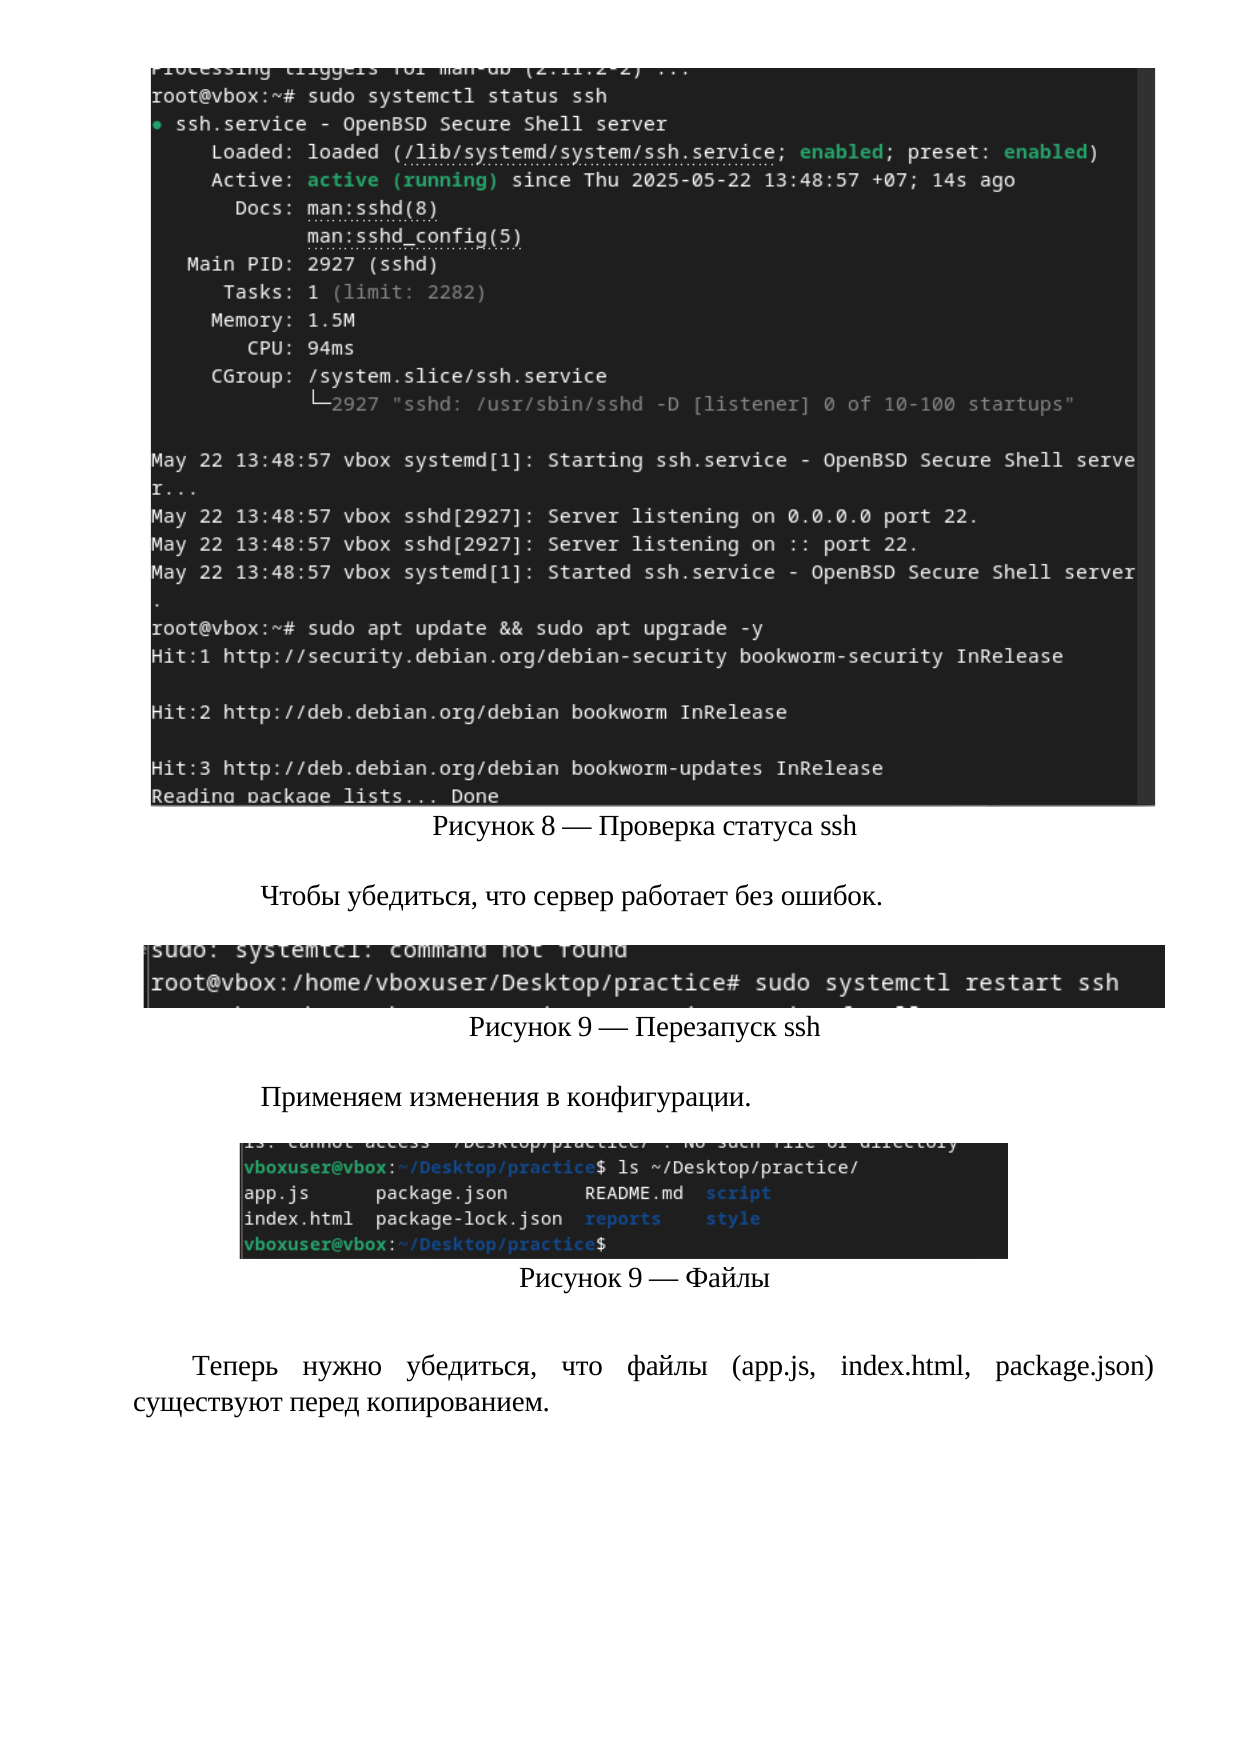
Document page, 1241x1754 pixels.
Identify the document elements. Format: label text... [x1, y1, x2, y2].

text Рисунок 9 — Перезапуск ssh [260, 1008, 1029, 1042]
text Рисунок 9 — Файлы [260, 1114, 1029, 1294]
picture [239, 1143, 1008, 1259]
picture [143, 945, 1165, 1008]
text Применяем изменения в конфигурации. [260, 1079, 1029, 1113]
text Рисунок 8 — Проверка статуса ssh [260, 807, 1029, 841]
picture [150, 68, 1155, 807]
text Чтобы убедиться, что сервер работает без ошибок. [260, 878, 1029, 911]
text Теперь нужно убедиться, что файлы (app.js, index.html, package.json) существуют перед копированием. [133, 1348, 1154, 1417]
text [260, 913, 1029, 945]
